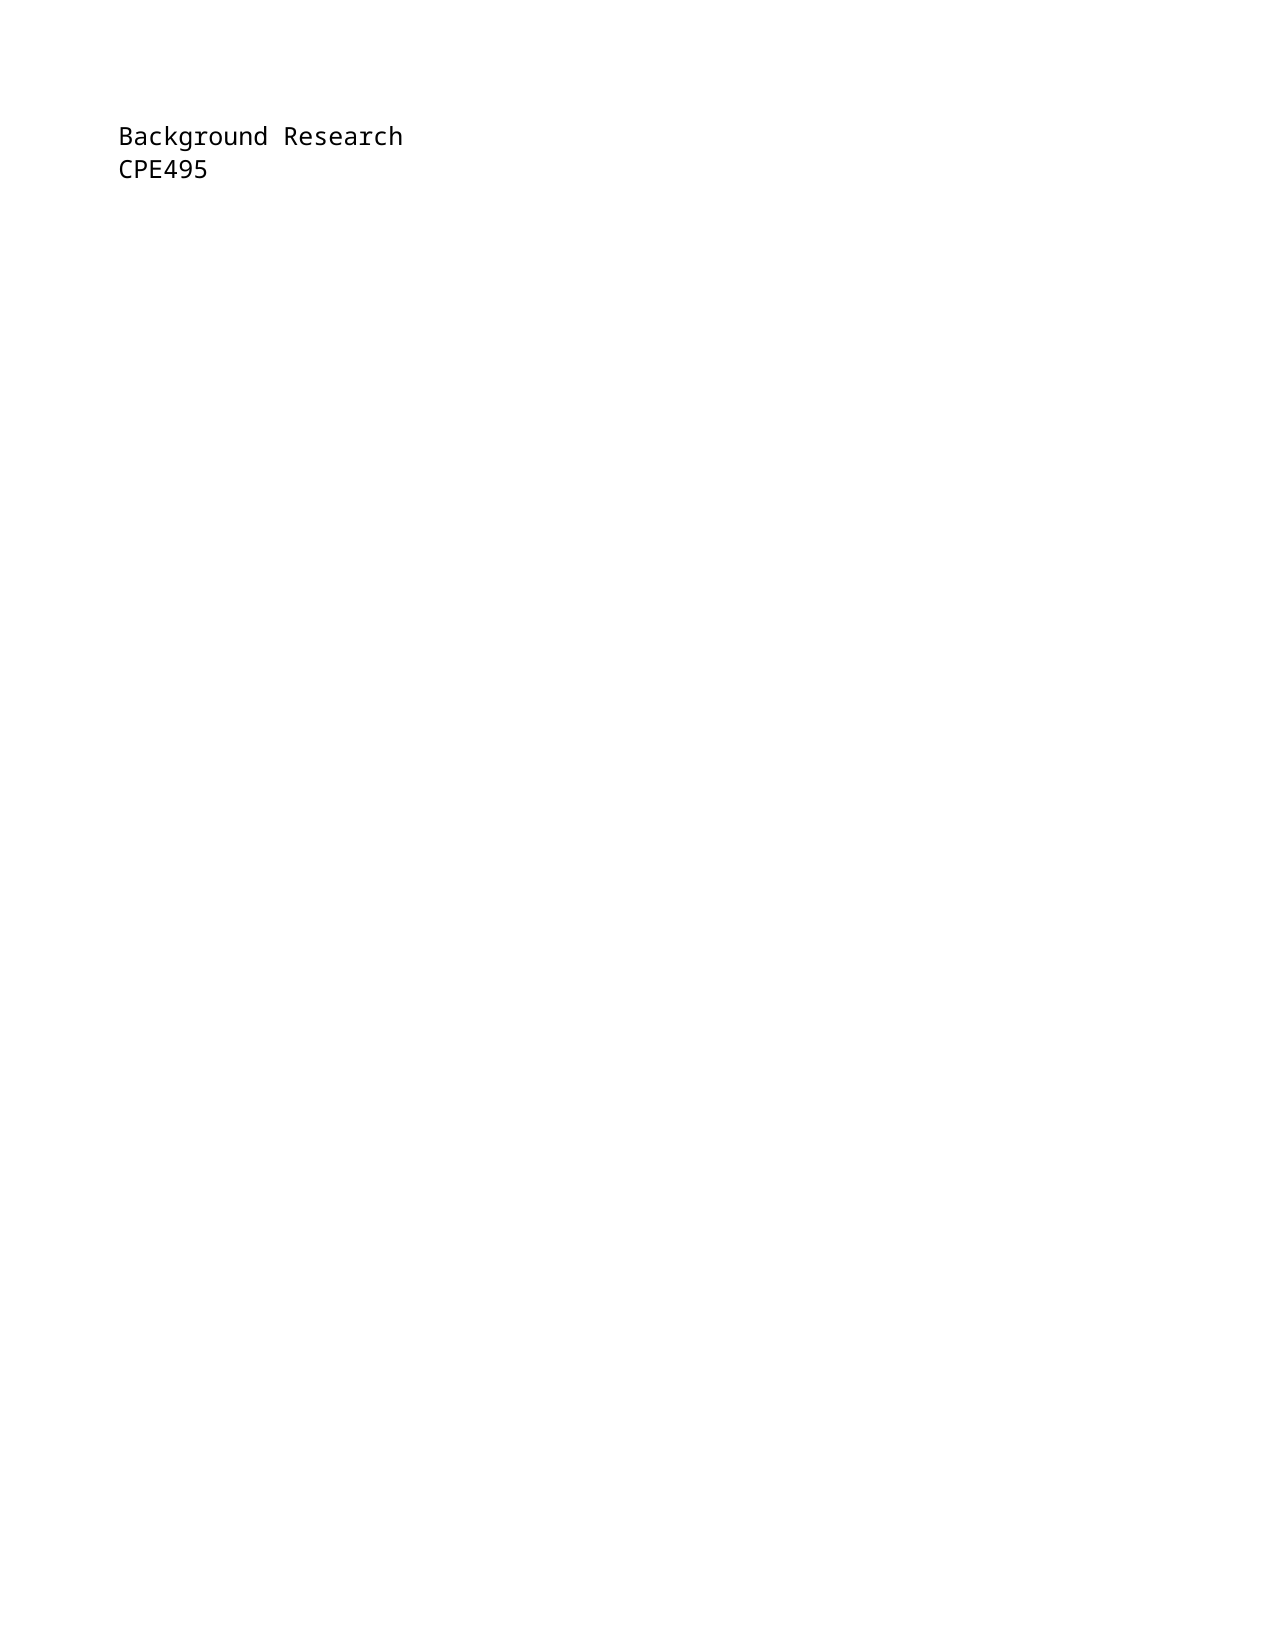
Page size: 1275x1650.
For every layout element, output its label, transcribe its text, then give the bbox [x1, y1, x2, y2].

text CPE495 [118, 152, 1157, 186]
text Background Research [118, 118, 1157, 152]
